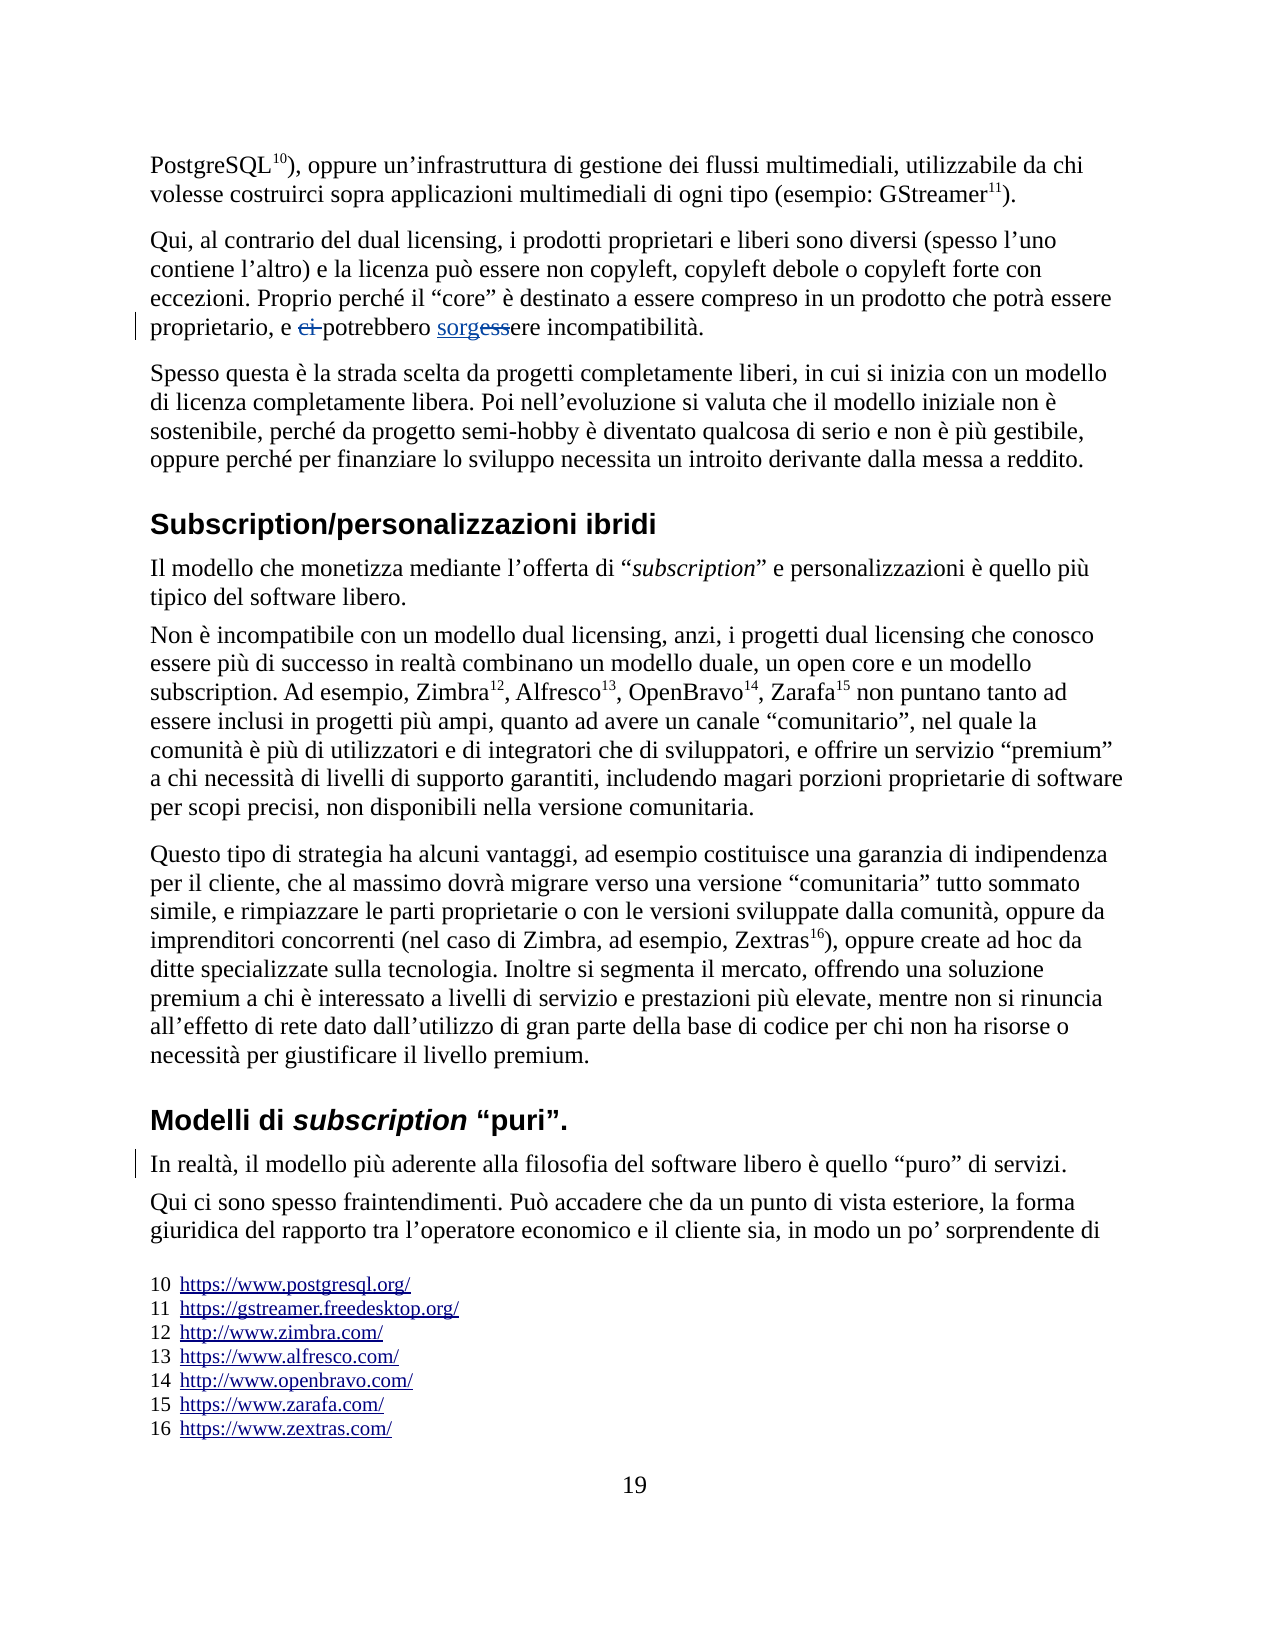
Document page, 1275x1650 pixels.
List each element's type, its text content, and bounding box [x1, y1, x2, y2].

text https://www.alfresco.com/ [150, 1344, 1125, 1368]
text In realtà, il modello più aderente alla filosofia del software libero è quello “puro” di servizi. [150, 1149, 1125, 1178]
text https://www.zextras.com/ [150, 1416, 1125, 1440]
text Non è incompatibile con un modello dual licensing, anzi, i progetti dual licensing che conosco essere più di successo in realtà combinano un modello duale, un open core e un modello subscription. Ad esempio, Zimbra, Alfresco, OpenBravo, Zarafa non puntano tanto ad essere inclusi in progetti più ampi, quanto ad avere un canale “comunitario”, nel quale la comunità è più di utilizzatori e di integratori che di sviluppatori, e offrire un servizio “premium” a chi necessità di livelli di supporto garantiti, includendo magari porzioni proprietarie di software per scopi precisi, non disponibili nella versione comunitaria. [150, 620, 1125, 821]
subtitle Modelli di subscription “puri”. [150, 1103, 1125, 1136]
text https://www.zarafa.com/ [150, 1392, 1125, 1416]
text Qui, al contrario del dual licensing, i prodotti proprietari e liberi sono diversi (spesso l’uno contiene l’altro) e la licenza può essere non copyleft, copyleft debole o copyleft forte con eccezioni. Proprio perché il “core” è destinato a essere compreso in un prodotto che potrà essere proprietario, e potrebbero sorgere incompatibilità. [150, 225, 1125, 340]
text Questo tipo di strategia ha alcuni vantaggi, ad esempio costituisce una garanzia di indipendenza per il cliente, che al massimo dovrà migrare verso una versione “comunitaria” tutto sommato simile, e rimpiazzare le parti proprietarie o con le versioni sviluppate dalla comunità, oppure da imprenditori concorrenti (nel caso di Zimbra, ad esempio, Zextras), oppure create ad hoc da ditte specializzate sulla tecnologia. Inoltre si segmenta il mercato, offrendo una soluzione premium a chi è interessato a livelli di servizio e prestazioni più elevate, mentre non si rinuncia all’effetto di rete dato dall’utilizzo di gran parte della base di codice per chi non ha risorse o necessità per giustificare il livello premium. [150, 839, 1125, 1069]
text Il modello che monetizza mediante l’offerta di “subscription” e personalizzazioni è quello più tipico del software libero. [150, 553, 1125, 611]
text In questo modo, si garantisce che almeno sull’infrastruttura centrale si possano ricevere vari contributi, visto che molti potranno comunque giovarsi. Per poi realizzare soluzioni a valore aggiunto nella parte “esterna”, che può anche essere molto piccola, ma specializzata. Ad esempio, creare un motore di database, per poi realizzare database di livello industriale (es: PostgreSQL), oppure un’infrastruttura di gestione dei flussi multimediali, utilizzabile da chi volesse costruirci sopra applicazioni multimediali di ogni tipo (esempio: GStreamer). [150, 150, 1125, 207]
subtitle Subscription/personalizzazioni ibridi [150, 507, 1125, 541]
text https://www.postgresql.org/ [150, 1272, 1125, 1296]
text http://www.openbravo.com/ [150, 1368, 1125, 1392]
text Spesso questa è la strada scelta da progetti completamente liberi, in cui si inizia con un modello di licenza completamente libera. Poi nell’evoluzione si valuta che il modello iniziale non è sostenibile, perché da progetto semi-hobby è diventato qualcosa di serio e non è più gestibile, oppure perché per finanziare lo sviluppo necessita un introito derivante dalla messa a reddito. [150, 358, 1125, 473]
text http://www.zimbra.com/ [150, 1320, 1125, 1344]
text Qui ci sono spesso fraintendimenti. Può accadere che da un punto di vista esteriore, la forma giuridica del rapporto tra l’operatore economico e il cliente sia, in modo un po’ sorprendente di [150, 1187, 1125, 1244]
text https://gstreamer.freedesktop.org/ [150, 1296, 1125, 1320]
